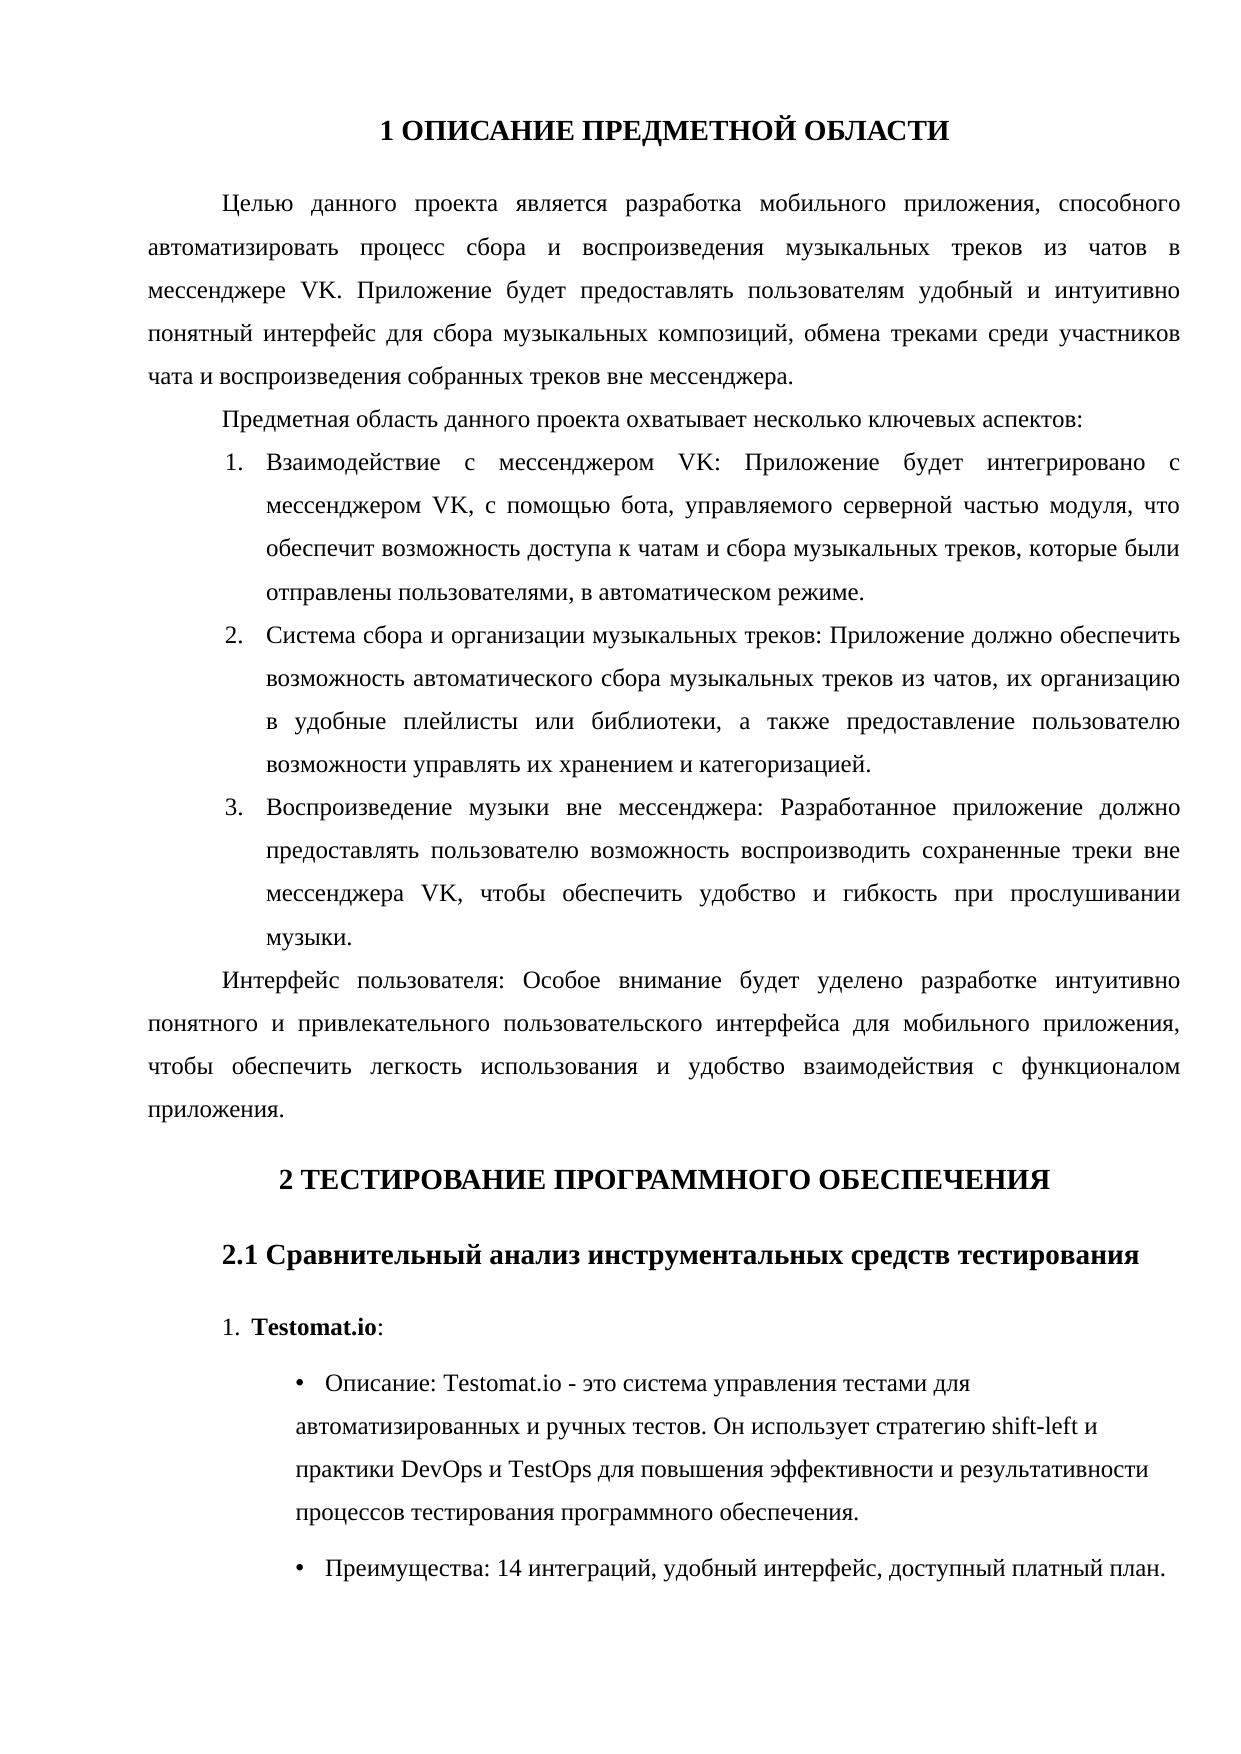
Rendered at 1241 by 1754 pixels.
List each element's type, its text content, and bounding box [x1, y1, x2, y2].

list Система сбора и организации музыкальных треков: Приложение должно обеспечить возможность автоматического сбора музыкальных треков из чатов, их организацию в удобные плейлисты или библиотеки, а также предоставление пользователю возможности управлять их хранением и категоризацией. [224, 620, 1181, 778]
list Testomat.io: [192, 1312, 1181, 1341]
subtitle 2.1 Сравнительный анализ инструментальных средств тестирования [222, 1237, 1181, 1271]
list Воспроизведение музыки вне мессенджера: Разработанное приложение должно предоставлять пользователю возможность воспроизводить сохраненные треки вне мессенджера VK, чтобы обеспечить удобство и гибкость при прослушивании музыки. [224, 792, 1181, 950]
list Преимущества: 14 интеграций, удобный интерфейс, доступный платный план. [266, 1553, 1181, 1582]
list Описание: Testomat.io - это система управления тестами для автоматизированных и ручных тестов. Он использует стратегию shift-left и практики DevOps и TestOps для повышения эффективности и результативности процессов тестирования программного обеспечения. [266, 1368, 1181, 1526]
subtitle 2 Тестирование программного обеспечения [148, 1162, 1181, 1196]
text Целью данного проекта является разработка мобильного приложения, способного автоматизировать процесс сбора и воспроизведения музыкальных треков из чатов в мессенджере VK. Приложение будет предоставлять пользователям удобный и интуитивно понятный интерфейс для сбора музыкальных композиций, обмена треками среди участников чата и воспроизведения собранных треков вне мессенджера. [148, 188, 1181, 390]
list Взаимодействие с мессенджером VK: Приложение будет интегрировано с мессенджером VK, с помощью бота, управляемого серверной частью модуля, что обеспечит возможность доступа к чатам и сбора музыкальных треков, которые были отправлены пользователями, в автоматическом режиме. [224, 447, 1181, 605]
text Интерфейс пользователя: Особое внимание будет уделено разработке интуитивно понятного и привлекательного пользовательского интерфейса для мобильного приложения, чтобы обеспечить легкость использования и удобство взаимодействия с функционалом приложения. [148, 965, 1181, 1123]
subtitle 1 Описание предметной области [148, 113, 1181, 147]
text Предметная область данного проекта охватывает несколько ключевых аспектов: [148, 404, 1181, 433]
